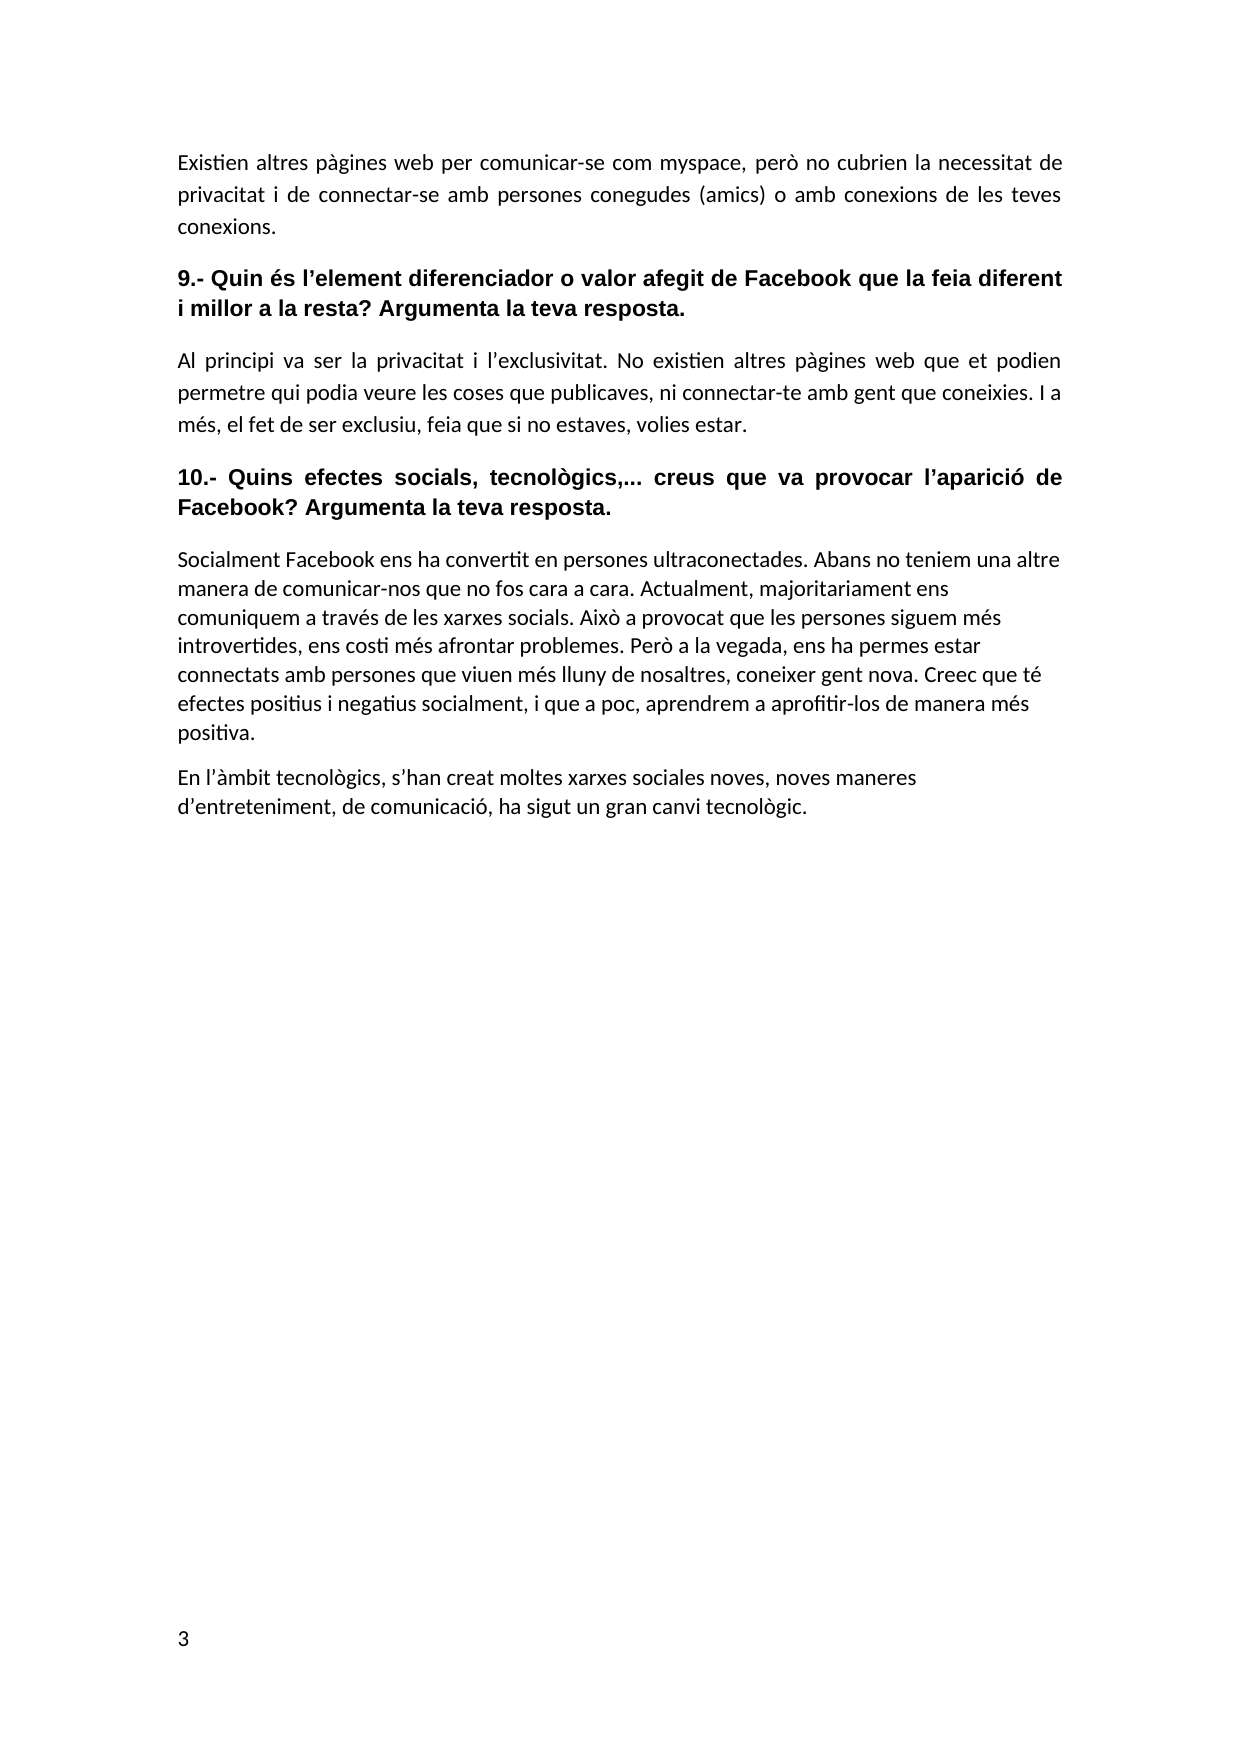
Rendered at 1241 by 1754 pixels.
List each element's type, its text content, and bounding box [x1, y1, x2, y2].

text Existien altres pàgines web per comunicar-se com myspace, però no cubrien la necessitat de privacitat i de connectar-se amb persones conegudes (amics) o amb conexions de les teves conexions. [177, 148, 1063, 240]
text Socialment Facebook ens ha convertit en persones ultraconectades. Abans no teniem una altre manera de comunicar-nos que no fos cara a cara. Actualment, majoritariament ens comuniquem a través de les xarxes socials. Això a provocat que les persones siguem més introvertides, ens costi més afrontar problemes. Però a la vegada, ens ha permes estar connectats amb persones que viuen més lluny de nosaltres, coneixer gent nova. Creec que té efectes positius i negatius socialment, i que a poc, aprendrem a aprofitir-los de manera més positiva. [177, 545, 1063, 746]
text En l’àmbit tecnològics, s’han creat moltes xarxes sociales noves, noves maneres d’entreteniment, de comunicació, ha sigut un gran canvi tecnològic. [177, 763, 1063, 820]
text 9.- Quin és l’element diferenciador o valor afegit de Facebook que la feia diferent i millor a la resta? Argumenta la teva resposta. [177, 265, 1063, 322]
text 10.- Quins efectes socials, tecnològics,... creus que va provocar l’aparició de Facebook? Argumenta la teva resposta. [177, 464, 1063, 520]
text Al principi va ser la privacitat i l’exclusivitat. No existien altres pàgines web que et podien permetre qui podia veure les coses que publicaves, ni connectar-te amb gent que coneixies. I a més, el fet de ser exclusiu, feia que si no estaves, volies estar. [177, 346, 1063, 439]
